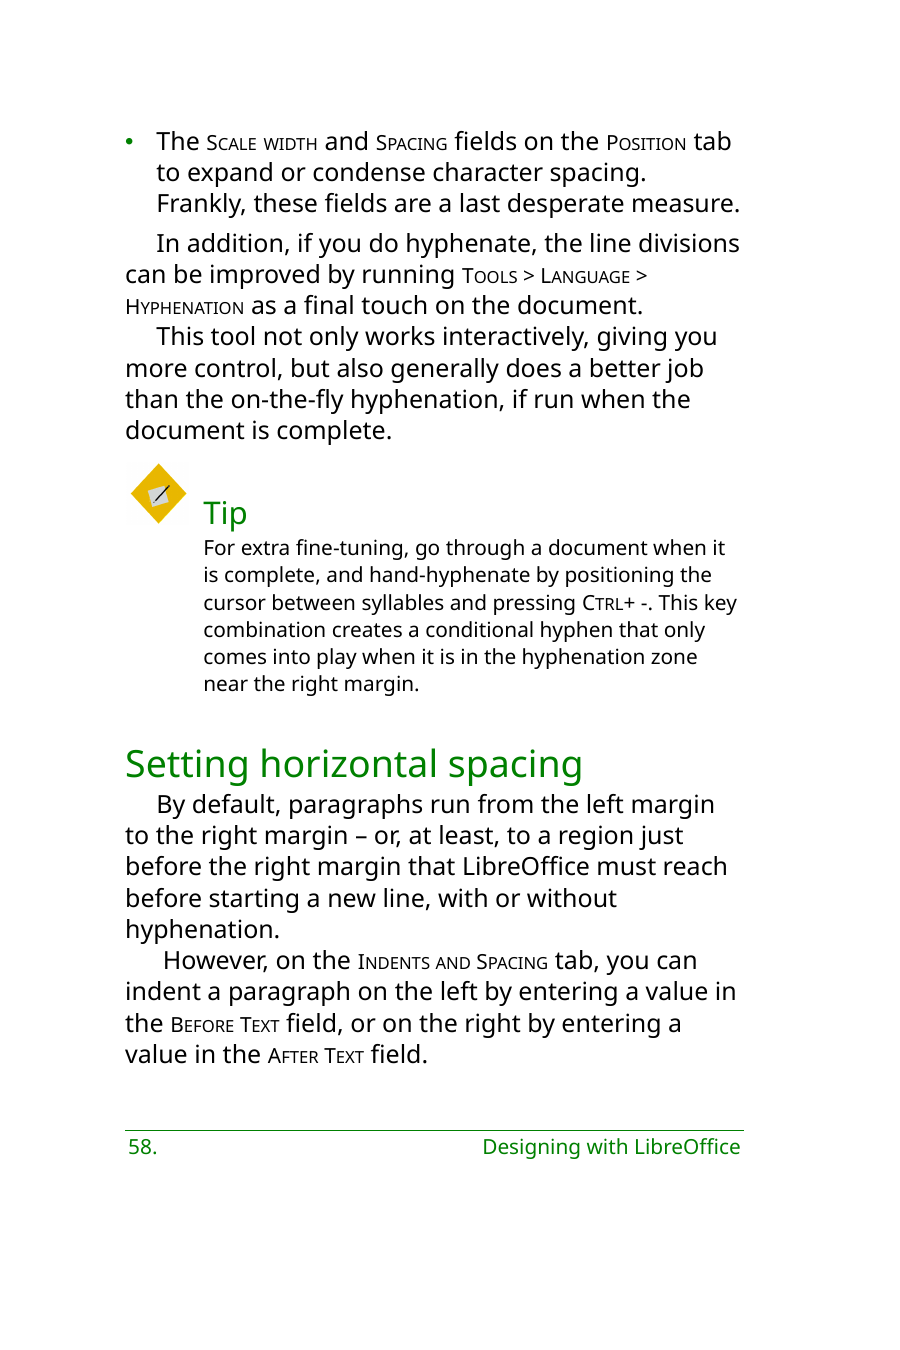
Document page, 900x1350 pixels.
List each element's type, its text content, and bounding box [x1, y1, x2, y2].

text This tool not only works interactively, giving you more control, but also generally does a better job than the on-the-fly hyphenation, if run when the document is complete. [125, 321, 744, 446]
list The Scale width and Spacing fields on the Position tab to expand or condense character spacing. Frankly, these fields are a last desperate measure. [125, 125, 744, 219]
text However, on the Indents and Spacing tab, you can indent a paragraph on the left by entering a value in the Before Text field, or on the right by entering a value in the After Text field. [125, 944, 744, 1069]
text For extra fine-tuning, go through a document when it is complete, and hand-hyphenate by positioning the cursor between syllables and pressing Ctrl+ -. This key combination creates a conditional hyphen that only comes into play when it is in the hyphenation zone near the right margin. [203, 534, 744, 697]
text By default, paragraphs run from the left margin to the right margin – or, at least, to a region just before the right margin that LibreOffice must reach before starting a new line, with or without hyphenation. [125, 788, 744, 944]
subtitle Setting horizontal spacing [125, 737, 744, 788]
text In addition, if you do hyphenate, the line divisions can be improved by running Tools > Language > Hyphenation as a final touch on the document. [125, 227, 744, 321]
picture [126, 462, 189, 525]
list Tip [125, 461, 744, 534]
